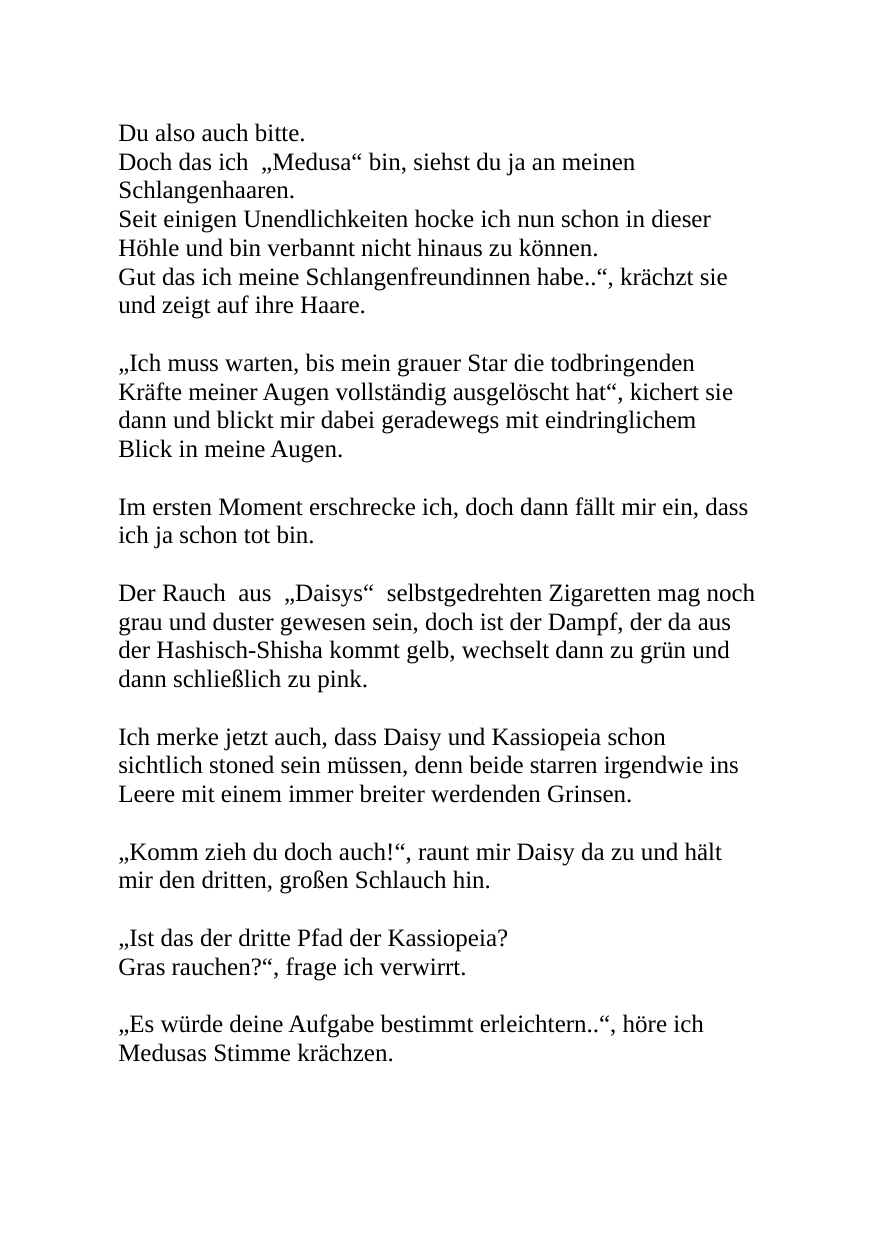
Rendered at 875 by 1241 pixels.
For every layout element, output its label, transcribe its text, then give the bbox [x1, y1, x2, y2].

text Der Rauch aus „Daisys“ selbstgedrehten Zigaretten mag noch grau und duster gewesen sein, doch ist der Dampf, der da aus der Hashisch-Shisha kommt gelb, wechselt dann zu grün und dann schließlich zu pink. [118, 578, 756, 693]
text Gut das ich meine Schlangenfreundinnen habe..“, krächzt sie und zeigt auf ihre Haare. [118, 262, 756, 319]
text Gras rauchen?“, frage ich verwirrt. [118, 952, 756, 981]
text Du also auch bitte. [118, 118, 756, 147]
text „Ist das der dritte Pfad der Kassiopeia? [118, 923, 756, 952]
text Seit einigen Unendlichkeiten hocke ich nun schon in dieser Höhle und bin verbannt nicht hinaus zu können. [118, 204, 756, 262]
text Ich merke jetzt auch, dass Daisy und Kassiopeia schon sichtlich stoned sein müssen, denn beide starren irgendwie ins Leere mit einem immer breiter werdenden Grinsen. [118, 722, 756, 808]
text Doch das ich „Medusa“ bin, siehst du ja an meinen Schlangenhaaren. [118, 147, 756, 204]
text „Ich muss warten, bis mein grauer Star die todbringenden Kräfte meiner Augen vollständig ausgelöscht hat“, kichert sie dann und blickt mir dabei geradewegs mit eindringlichem Blick in meine Augen. [118, 348, 756, 463]
text Im ersten Moment erschrecke ich, doch dann fällt mir ein, dass ich ja schon tot bin. [118, 492, 756, 549]
text „Komm zieh du doch auch!“, raunt mir Daisy da zu und hält mir den dritten, großen Schlauch hin. [118, 837, 756, 894]
text „Es würde deine Aufgabe bestimmt erleichtern..“, höre ich Medusas Stimme krächzen. [118, 1009, 756, 1067]
